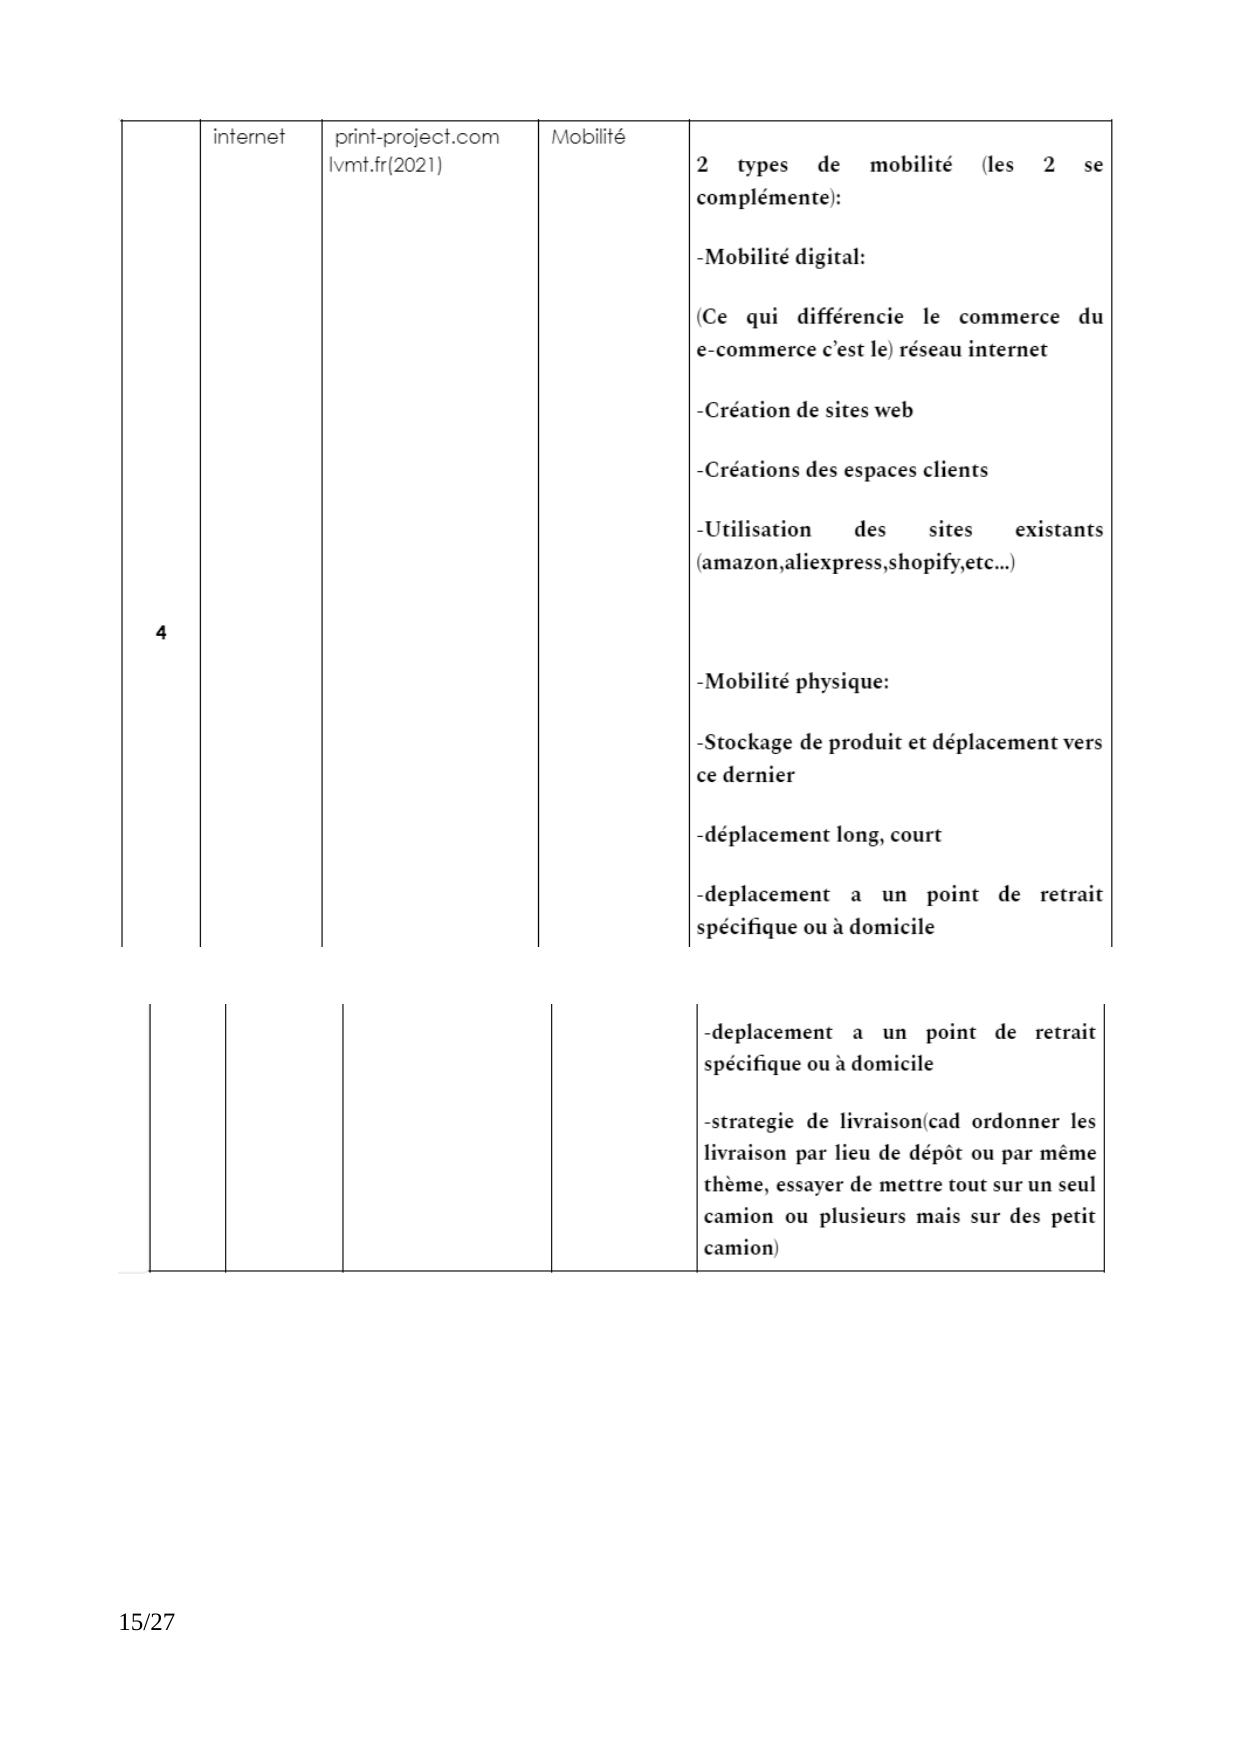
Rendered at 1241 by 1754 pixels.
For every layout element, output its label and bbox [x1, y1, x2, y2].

picture [118, 118, 1123, 947]
picture [118, 1004, 1123, 1275]
